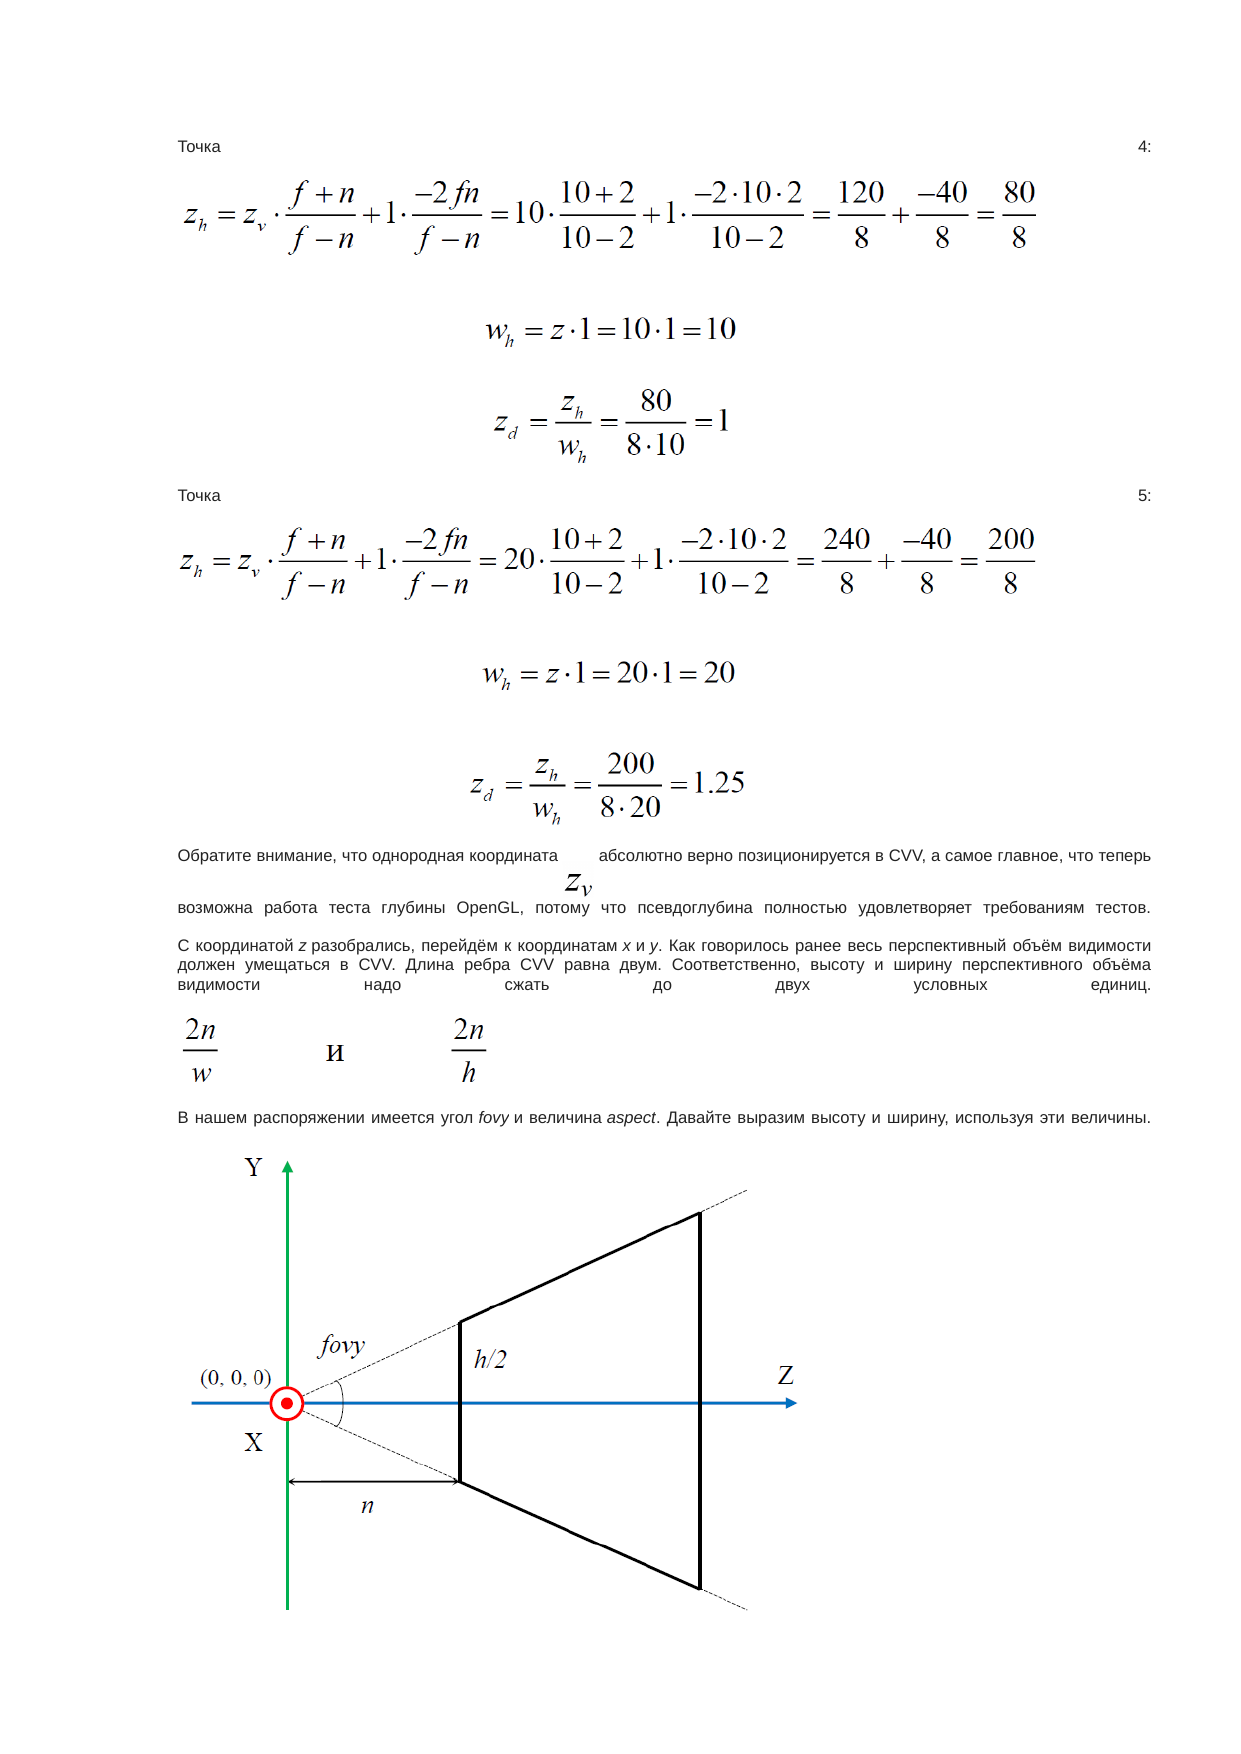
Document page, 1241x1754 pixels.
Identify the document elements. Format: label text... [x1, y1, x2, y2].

text Точка 4: Точка 5: Обратите внимание, что однородная координата абсолютно верно позиционируется в CVV, а самое главное, что теперь возможна работа теста глубины OpenGL, потому что псевдоглубина полностью удовлетворяет требованиям тестов. С координатой z разобрались, перейдём к координатам x и y. Как говорилось ранее весь перспективный объём видимости должен умещаться в CVV. Длина ребра CVV равна двум. Соответственно, высоту и ширину перспективного объёма видимости надо сжать до двух условных единиц. В нашем распоряжении имеется угол fovy и величина aspect. Давайте выразим высоту и ширину, используя эти величины. [177, 118, 1152, 1623]
